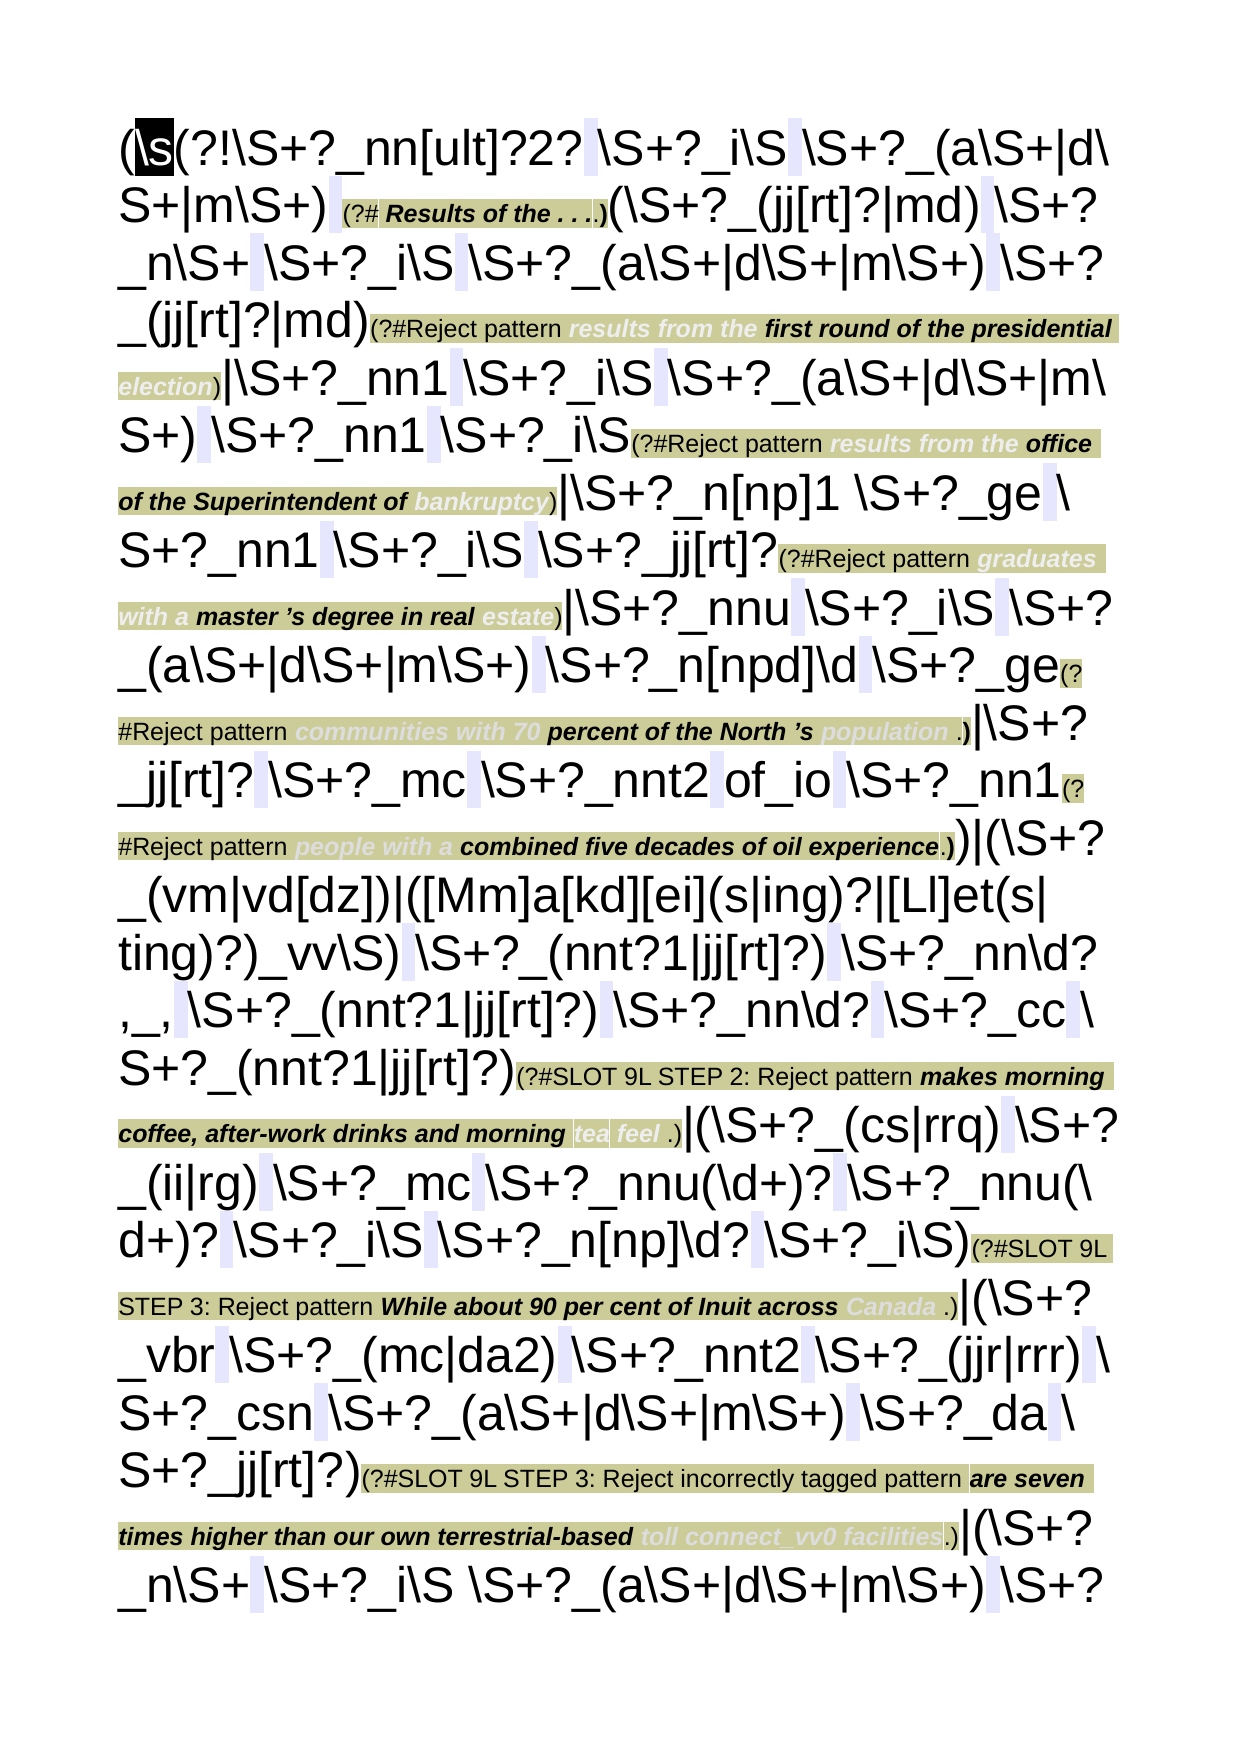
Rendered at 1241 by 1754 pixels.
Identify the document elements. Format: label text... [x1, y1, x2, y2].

text (\s(?!\S+?_nn[ult]?2? \S+?_i\S \S+?_(a\S+|d\S+|m\S+) (?# Results of the . . ..)(\S+?_(jj[rt]?|md) \S+?_n\S+ \S+?_i\S \S+?_(a\S+|d\S+|m\S+) \S+?_(jj[rt]?|md)(?#Reject pattern results from the first round of the presidential election)|\S+?_nn1 \S+?_i\S \S+?_(a\S+|d\S+|m\S+) \S+?_nn1 \S+?_i\S(?#Reject pattern results from the office of the Superintendent of bankruptcy)|\S+?_n[np]1 \S+?_ge \S+?_nn1 \S+?_i\S \S+?_jj[rt]?(?#Reject pattern graduates with a master ’s degree in real estate)|\S+?_nnu \S+?_i\S \S+?_(a\S+|d\S+|m\S+) \S+?_n[npd]\d \S+?_ge(?#Reject pattern communities with 70 percent of the North ’s population .)|\S+?_jj[rt]? \S+?_mc \S+?_nnt2 of_io \S+?_nn1(?#Reject pattern people with a combined five decades of oil experience.))|(\S+?_(vm|vd[dz])|([Mm]a[kd][ei](s|ing)?|[Ll]et(s|ting)?)_vv\S) \S+?_(nnt?1|jj[rt]?) \S+?_nn\d? ,_, \S+?_(nnt?1|jj[rt]?) \S+?_nn\d? \S+?_cc \S+?_(nnt?1|jj[rt]?)(?#SLOT 9L STEP 2: Reject pattern makes morning coffee, after-work drinks and morning tea feel .)|(\S+?_(cs|rrq) \S+?_(ii|rg) \S+?_mc \S+?_nnu(\d+)? \S+?_nnu(\d+)? \S+?_i\S \S+?_n[np]\d? \S+?_i\S)(?#SLOT 9L STEP 3: Reject pattern While about 90 per cent of Inuit across Canada .)|(\S+?_vbr \S+?_(mc|da2) \S+?_nnt2 \S+?_(jjr|rrr) \S+?_csn \S+?_(a\S+|d\S+|m\S+) \S+?_da \S+?_jj[rt]?)(?#SLOT 9L STEP 3: Reject incorrectly tagged pattern are seven times higher than our own terrestrial-based toll connect_vv0 facilities.)|(\S+?_n\S+ \S+?_i\S \S+?_(a\S+|d\S+|m\S+) \S+?_n\S+ \S+?_ge \S+?_n\S+ \S+?_i\S \S+?_(a\S+|d\S+|m\S+))(?#SLOT 9L STEP 4: Reject erroneously tagged pattern produce from his uncle ’s farm at a Calgary market_vv0.))\S+(?#Close lookahead and advance to the next position)\s(?!(\S+?_nn2 \S+?_i\S \S+?_nn1 \S+?_\S*?nn1\S*? \S+?_i\S \S+?_(a\S+|d\S+|m\S+) \S+?_jj[rt]? \S+?_nn1)(?# SLOT 8L STEP1: Reject pattern clashes over budget cutting in the long term.)|(\S+?_nn2? \S+?_i\S \S+?_(a\S+|d\S+|m\S+) \S+?_nn1 \S+?_i\S \S+?_(a\S+|d\S+|m\S+) \S+?_\S*?jj[rt]?\S*? \S+?_nnt?1)(?#SLOT 8L STEP 2: Reject pattern investments in their portfolio within a given year.)|(\S+?_(nn2|d[abd]2) \S+?_(pnqs|cst) \S+?_\S*?vv0\S*? to_to \S+?_v\Si \S+?_i\S \S+?_(a\S+|d\S+|m\S+) \S+?_nn1)(?# Reject pattern directors who like to hover with the camera)|(\S+?_(\S*?nn2\S*?|\S*?d[abd]2\S*?) \S+?_(\S*?pnqs\S*?|\S*?ddq\S*?|\S*?cst\S*?) \S+?_\S*?vm\S*? \S+?_vvi \S+?_\S*?i\S*? \S+?_(a\S+|d\S+|m\S+) \S+?_(jj[rt]?|np1))(?#SLOT 8L STEP 4: Reject patterns streams that would grow in the new stadium.)|(\S+?_nn[ult]?2? \S+?_\S*?vv[ng]\S*? \S+?_i\S |(?#fork)(\S+?_n\S+ \S+?_i\S \S+?_n\S+ \S+_cc|\S+?_(a\S+|d\S+|m\S+) \S+?_nn1 \S+?_i\S \S+?_i\S))(?# SLOT 8L STEP 5: Reject patterns people held in servitude for sex or labor and members reeling from a spate of recent violence.)|(and_cc the_at \S+?_np1 \S+?_np1 \S+?_ge \S+?_n\S+1 \S+?_i\S)(?#SLOT 8L STEP 6: Reject pattern and the United States ’ role in it )|(\S+?_nn2? \S+?_i\S \S+?_(a\S+|d\S+|m\S+) \S+?_((?#fork1)jj[rt]? \S+?_nn\w?1 \S+?_i\S \S+?_jj[rt]?|(?#fork2)md \S+?_(da2|mc) \S+?_nnt2 \S+?_i\S))(?# SLOT 8L STEP 7: Reject pattern people with a greater feeling of personal control, measurements from the first 25 days of November)|(\S+?_vm \S+?_rr \S+?_i\S \S+?_(a\S+|d\S+|m\S+) \S+?_nn[a-z]?1 \S+?_i\S \S+?_(a\S+|d\S+|m\S+))(?#SLOT 8L STEP 8: Reject pattern will probably at the end of the day say .)|(\S+?_([!\.\?]|null) So_\S+ \S+?_(n\S+|d\S+) \S+?_vb\S+ \S+?_(a\S+) very_\S+? \S+?_md)(?#SLOT 8L STEP9: Reject erroneously tagged pattern <sentence end> So this was the very first movie score_vv0 .)|([Dd]o_\S+ \S+?_rr \S+?_i\S the_at \S+?_nn1 of_io \S+?_(a\S+|d\S+|m\S+))(?#SLOT 8L STEP10: Reject pattern do still at the end of the day have.)|((\S+?_(\S*?vm\S*?|vh\S|vd[zd])|n't_xx|([Hh]elp(s|ed|ing)?|[Ll]et(s|ting)?|[Mm]a(k(e(s)?|ing)|de)|[Ww]atch(e[sd]?|ing)?|[Hh]ear(s|d|ing)?)_vv\S+) \S+?_(a\S+|d\S+|m\S+) \S+?_np1 \S+?_cc \S+?_(a\S+|d\S+|m\S+) \S+?_nn1 \S+?_i\S)(?#SLOT 8L STEP11: Reject pattern could the ICC or a court like it .))\S+(?# Close lookahead and advance to next slot.)\s(?!(\S+?_(nn2?|d[abd]2) \S+?_i\S \S+?_(at1?|appge|dd1|jjr?) \S+?_(n[np]1|\S*?vv[ng]\S*?) ((?#fork 1)\S+?_(ge|ccb?|i\S) \S+?_(jj[rt]?|\S*?vv[ng]\S*?|appge) \S+?_nn1|(?#fork 2)\S+?_nd1 \S+?_i\S \S+?_np1))(?# SLOT 7L STEP1: Reject patterns tributes to the country's formidable industry, cultures of this buffeted but protected region, expressions of undying love for his wife, members of the community east of Windsor.)|(\S+?_(nn2?|d[abd]2) \S+?_(pnqs|ddq|cst) \S+?_v\S+ \S+?_(jj[rt]?|rr[rt]?) \S+?_(i\S) \S+?_(a\S+|d\S+|m\S+) \S+?_nn1)(?# SLOT 7L STEP 2: Reject pattern critics who are sympathetic to their cause, caregivers who live further from their parent)|(\S+?_nn2? \S+?_to \S+?_v\Si \S+?_\S*?i[fiow]\S*? \S+?_(a\S+|d\S+|m\S+) \S+?_jj[rt]? \S+?_nn1)(?#SLOT 7L STEP 3: Reject pattern investments to keep in a tax-sheltered account.)|((\S+?_(\S*?vm\S*?|vh\S|vdz)|n't_xx|([Hh]elp(s|ed|ing)?|[Ll]et(s|ting)?|[Mm]a(k(e(s)?|ing)|de)|[Ww]atch(e[sd]?|ing)?|[Hh]ear(s|d|ing)?)_vv\S+) \S+?_(a\S+|d\S+|m\S+|np1) \S+?_((?#fork1)(jj[rt]?|np1) \S+?_(jj[rt]?|ge) \S+?_nn1 \S+?_i\S|(?#fork2)np1 \S+?_np1 \S+?_nn1 \S+?_ge))(?# SLOT 7L STEP 4: Reject pattern let the new blue clay in Madrid, does Andrea Steinemann ’s relationship with Neuman, helping the LA county Sheriff ’s department try.)|(\S+?_(nn2?|d[abd]2) \S+?_(pnqs|ddq|cst) \S+?_(vbr|vh0) \S+?_vvn \S+?_i\S \S+?_(a\S+|d\S+|m\S+|nnb \S+?_n\S+1))(?# SLOT 7L STEP 5: Reject pattern women who have returned to the show. )|(\S+?_(nn2?|d[abd]2) \S+?_vv[gn] to_\S+ \S+?_(v\Si|jj[rt]?) \S+?_(i\S|cc) \S+?_(a\S+|d\S+|m\S+|jj[rt]?) \S+?_n\S1)(?# SLOT 7L STEP 6: Reject patterns businesses wanting to remain in the EU, opinions related to ethical or responsible consumption. )|(\S+?_vv\S \S+?_i\S \S+?_(nn2?|d[abd]2?|pn1?) \S+?_vvn \S+?_i\S \S+?_(a\S+|d\S+|m\S+))(?#SLOT 7L STEP 7: Reject erroneously tagged pattern apologise to anyone affected by the emergency work .)|(\S+?_vh\S \S+?_(a\S+|d\S+|m\S+) \S+?_jjr? \S+?_nn\S+ \S+?_i\S \S+?_(a\S+|d\S+|m\S+))(?#SLOT 7L STEP 8: Reject pattern many who have no direct connection to the war. )|(\S+?_i\S \S+?_at1? \S+?_jj[rt]? \S+?_nn1 \S+?_i\S \S+?_jjr?)(?#SLOT 7L STEP 9: Reject erroneously tagged pattern for the full force of radical climate change_vv0 .)|(and_cc \S+?_(a\S+|d\S+|m\S+) \S+?_jj[rt]? \S+?_nn\d? \S+?_i\S \S+?_jjr?)(?#SLOT 7L STEP 10: Reject pattern and their wide application in genetic research.)|(if_csw? \S+?_ppy \S+?_vbr \S+?_(a\S+|d\S+|m\S+) \S+?_jj\S+ \S+?_jj\S+)(?#SLOT 7L STEP 10: Reject imperative pattern if you’re a bona fide refugee find.)|(\S+?_(nn2?|d[abd]2) \S+?_i\S \S+?_np1 \S+?_cc \S+?_rp \S+?_(a\S+|d\S+|m\S+))(?#SLOT 7L STEP 11: Reject pattern people in Florida and around the country .))\S+(?# Close lookahead and match everything until the next whitespace.)\s(?!(\S+?_(\S*?nn2?\S*?|d[abd]2|mf) \S+?_i\S \S+?_((?#fork1)(a\S+|d\S+|m\S+|nnb|np1) \S+?_((?#fork1a)(jj[rt]?(_rr)?|\S*np1\S*) \S+?_(jj[rt]?|\S*np1\S*|ge) \S+?_nn1?|(?#fork1b)nn1 of_io|(?#fork1c)mc \S+?_np1)|(?#fork2)jj \S+?_nn1 \S+?_i\S|\S*?jj\S* \S+?_\S*?jj\S* \S+?_jj))(?# SLOT 6L STEP 1: Reject pattern organizations like the National Public Radio, reports from Dr. Tinker 's team, lawyers for Algerian living in Ottawa, odds of that kind of event, thirds of the 50 United States, nominees for best animated short film )|(\S+?_nn2 \S+?_(\S*v\S[nd]\S*|jj) \S+?_i\S \S+?_((?#fork1)(at1?|appge|d[ad]1|mc1) \S+?_jj[rt]? \S+?_n[np]1|(?#fork2)np1 \S+?_ge))(?# SLOT 6L STEP2: Reject pattern worms hatched in the small intestine, images available on Norad ’s website.)|(\S+?_(nn2|d[abd]2) \S+?_i\S \S+?_(a\S+|d\S+|m\S+) \S+?_nn1 \S+?_ge \S+?_nn1)(?# SLOT 6L STEP3: Reject pattern nominees on the board's list.)|(and_cc \S+?_((?#fork1)(a\S+|d\S+|m\S+) \S+?_((?#fork1a)nn1 \S+?_ge \S+?_jj[rt]? \S+?_nn1|(?#fork1b)\S*?jj\S* \S+?_\S*?vvn\S*? \S+?_jj[rt]?)|(?#fork2)i\S \S+?_appge \S+?_nn1 \S+?_i\S))(?# SLOT6L STEP4: Reject patterns and the child's crazy grandmother, and from their point of view make, and his long-banned Muslim Brotherhood.)|((\S+?_(\S*?vm\S*?|vh\S|vd[dz])|n't_xx|([Hh]elp(s|ed|ing)?|[Ll]et(s|ting)?|[Mm]a(k(e(s)?|ing)|de)|[Ww]atch(e[sd]?|ing)?|[Hh]ear(s|ed|ing)?)_vv\S) \S+?_(a\S+|d\S+|m\S+|pn1) \S+?_((jj[rt]?\S*|nn1) (\S+?_(\S*?jj\S*?|i\S)|like_\S+) \S+?_(\S*?jj[rt]?\S*?|np1) \S+?_n[np]1|np1 \S+?_nn1 \S+?_i\S))(?#SLOT6L STEP5: Reject patterns watch the bitter Republican presidential primary take, can a movie without spoken dialogue have, erroneously tagged pattern Would a guy like_vvi George Soros, will anything short of military action, does the Washington office of NASA)|((\S+?_(\S*?vm\S*?|vh\S|vd[dz])|n't_xx|([Hh]elp(s|ed|ing)?|[Ll]et(s|ting)?|[Mm]a(k(e(s)?|ing)|de)|[Ww]atch(e[sd]?|ing)?|[Hh]ear(s|d|ing)?)_vv\S) \S+?_(a\S+|d\S+|m\S+) \S+?_jj[rt]? \S+?_nn1 \S+?_i\S)(?# SLOT6L STEP6: Reject pattern how does a blind guy like this.)|(n't_xx \S+?_(a\S+|d\S+|m\S+) \S+?_np1 or_cc \S+?_nn[ult]?1)(?# SLOT 6 STEP 7: Reject pattern ca nt the NFL or Home Depot.)|(\S+?_(nn[ult]?2?|dd2) \S+?_(pnqs|ddq|cst) \S+?_v[vh][0d] \S+?_((?#fork1)i\S \S+?_(a\S+|d\S+|m\S+|\S*?jj[rt]?\S*?)|(?#fork2)v[vd]n \S+?_i\S))(?# SLOT 6 STEP 8: Reject pattern people who go into public office.)|([Ll]isten(s|ing|ed)?_vv\S to_ii \S+?_(a\S+|d\S+|m\S+) \S+?_(jj[rt]?|md) \S+?_(jj[rt]?|md))(?# SLOT 6 STEP 9: Reject pattern listen to the next big guy speak.)|((\S+?_(\S*?vm\S*?|vh\S|vdz)|n't_xx|([Hh]elp(s|ed|ing)?|[Ll]et(s|ting)?|[Mm]a(k(e(s)?|ing)|de)|[Ww]atch(e[sd]?|ing)?|[Hh]ear(s|d|ing)?|[Ff]e(els?(ing)?|lt))_vv\S) \S+?_(a\S+|d\S+|m\S+) \S+?_nn\d? \S+?_i\S \S+?_(a\S+|d\S+|m\S+))(?#SLOT 6 STEP 10: Reject pattern let the uncertainty over his future, felt the spirit of the Stampede.)|(and_cc \S+?_(a\S+|d\S+|m\S+) \S+?_n\S+1 \S+?_i\S \S+?_np1)(?#SLOT 6 STEP 11: Reject pattern and the fisherman in Nova Scotia. )|((\S+?_(\S*?vm\S*?|vh\S|vd[dz])|n't_xx|([Hh]elp(s|ed|ing)?|[Ll]et(s|ting)?|[Mm]a(k(e(s)?|ing)|de)|[Ww]atch(e[sd]?|ing)?|[Hh]ear(s|ed|ing)?)_vv\S) \S+?_rr21 \S+?_rr22 \S+?_pn1 \S+?_i\S)(?# SLOT 6L STEP 12: Reject pattern make just about anyone except Zeb .)|(\S+?_(nn2?|d[abd]2) \S+?_i\S \S+?_n[np]\d? \S+?_ge \S+?_jj[rt]?)(?# SLOT 6L STEP 13: Reject pattern enemies of God ’s natural creation .)|(\S+?_(nn2?|d[abd]2) \S+?_vvg \S+?_rp \S+?_i\S \S+?_(a\S+|d\S+|m\S+))(?#SLOT 6L STEP 14: Reject pattern paths leading off to the side .)|(\S+?_vm \S+?_r\S \S+?_cc \S+?_i\S \S+?_jjr?)(?# SLOT 6L STEP 15: Reject pattern can sometimes and with great difficulty .)|(\S+?_([\.\?!:]|null) \S+?_((?#fork1)ex \S+?_vbz \S+?_r[rt] \S+?_(a\S+|d\S+|m\S+)|(?#fork2)n[np]1 \S+?_jj[rt]? \S+?_i\S \S+?_jj[rt]?|(?#fork3)pph1 \S+?_vb\S+ \S+?_(a\S+|d\S+|m\S+) \S+?_jj[rt]?))(?#SLOT 6L STEP 18: Reject incorrectly tagged patterns <sentence end> There is always a wine spill_vv0 and null Ottawa unprepared for major oil spill_vv0., <colon> it is an excellent stress reliever.)|(\S+?_rp \S+?_i\S \S+_nnt?2? \S+?_i\S \S+?_a\S+)(?# SLOT 6L STEP 16: Reject erroneously tagged pattern down within days of its July launch_vv0 .)|(\S+?_v[bv]\S+ \S+?_i\S \S+?_n[np]t?\d? \S+?_ge \S+?_jj[rt]?)(?#SLOT 6L STEP 17: Reject erroneously tagged pattern run into BP ’s massive oil spill_vv0 .)|(are_vbr \S+?_v[vd]g \S+?_jj[rt]? \S+?_ii21 \S+?_ii22)(?#SLOT 6L STEP17: Reject incorrectly tagged pattern rivers are running high because of snow melt_vv0 )|(and_cc \S+?_jjr? \S+?_nn1 \S+?_np1 \S+?_np1 each_dd1)(?#SLOT 6L STEP18: Reject pattern and rhythmic gymnast Alexandra Orlando each.)|(\S+?_(pnqs|cst|ddq) \S+?_(vbr|vv0) \S+?_jj[rt]? \S+?_i\S \S+?_np1)(?#SLOT 6L STEP 19: Reject pattern who are close to Bobby Brown .)|(\S+?_cs(_rrq)? \S+?_(a\S+|d\S+|m\S+) \S+?_nn1 of_io \S+?_nn1)(?#SLOT 6L STEP 20: Reject pattern when our institution of law enforcement do .)|(\S+?_vv\S \S+?_i\S \S+?_n[np]1\S* \S+?_i\S \S+?_(a\S+|d\S+|m\S+))(?#SLOT 6L STEP 21: Reject pattern voted for Obama on the first go_vv0 around .))\S+(?# Close the lookahead and match everything until a whitespace.)\s(?!((and_cc \S+?_(at1?|appge|mc1|\S*jj\S*|n[np]1) \S+?_(i\S|\S*np1\S*|\S*jj\S*) \S+?_(at1?|appge|d[ad]1|mc1|jj|i\S|np1) \S+?_n[np]1)(?# SLOT 5L STEP 1. Reject patterns and knowledge of the issue, and Henry Waxman of California, and literature of French Canada BUT MATCH and the attached practice facility.)|(\S+?_(nn2?(_\S+)?|d[da]2?) \S+?_(i\S|rr|vvn) \S+?_((?#fork1)(a\S+|d\S+|m\S+|n[pd]\d?|i\S(_r[lp]@?)?|\S*?jj\S*?|r[lp]) \S+?_(at1?|j\S+|\S*np1\S*|ge|da|ii) \S+?_(n[a-z]+1?)|(?#fork2)nn1 \S+?_i\S))(?# SLOT 5L STEP 2. Reject the patterns rumors in the art world, monsters in my dark basement, rebels in Syria 's south, those in the inner circle, visitors from around the world, houses in downtown Buenos Aires, coctail haunts all over the city, pictures from inside the warehouse, cars sold in the UK, drivers held up in traffic, forms of identification in Canada.)|(\S+?_(nn2?(_\S+)?|d[da]2?) \S+?_((?#fork1)(pnqs|cst) \S+?_\S*vv0\S* \S+?_i\S \S+?_n[np]1|(?#fork2)vvg \S+?_i\S \S+?_np1))(?#SLOT 5L STEP 3. Reject patterns civilians who remain in Afganistan, people living in Greater Vancouver.)|((\S+?_(\S*?vm\S*?|vh\S|vd[dz])|n't_xx|([Hh]elp(s|ed|ing)?|[Ll]et(s|ting)?|[Mm]a(k(e(s)?|ing)|de)|[Ww]atch(e[sd]?|ing)?|[Hh]ear(s|ed|ing)?)_vv\S) \S+?_((?#fork1)(a\S+|d\S+|jj) (\S+?_(jj[rt%@]?|vvg|np1)|very_rg) \S+?_(n(p1|nl1)|jj|da) \S+?_n\S+?1 \S+?_vv0|(?#fork2)nn1 \S+?_nnb \S+?_np1 \S+?_np1))(?# SLOT 5L STEP 4. Reject patterns helped the outstanding Czech goalkeeper and watched the surging new prospect, let your very own father, did the Wall Street Journal, does Attourney General Eric Holder)|(\S+?_(nn2?|d[ab]2?) \S+?_(v\S*\S[ng]\S*|cc) \S+?_\S*?(i\S\S*?|a\S+) \S+?_(at1?|appge|d[ab]1|mc1|jj[rt]?) \S+?_nn1))(?#SLOT 5L. STEP 4. Reject patterns records examined by the council, people getting off the ride, families nor the medical world.)|((\S+?_(\S*?vm\S*?|vh\S|vd[dz])|n't_xx|([Hh]elp(s|ed|ing)?|[Ll]et(s|ting)?|[Mm]a(k(e(s)?|ing)|de)|[Ww]atch(e[sd]?|ing)?|[Hh]ear(s|ed|ing)?|[Ff]e(els?(ing)?|lt))_vv\S) \S+?_(at1?|appge|d[abd]\d?) ((or_cc)|(\S+?_n\S+)) \S+?_(ge|appge|i\S) \S+?_n[np]1)(?# SLOT 5L STEP 5: Reject pattern have the baby 's father provide, felt the flicker of strength grow.)|((\S+?_(\S*?vm\S*?|vh\S|vdz)|n't_xx|([Hh]elp(s|ed|ing)?|[Ll]et(s|ting)?|[Mm]a(k(e(s)?|ing)|de)|[Ww]atch(e[sd]?|ing)?|[Hh]ear(s|ed|ing)?|[Ff]e(els?(ing)?|lt))_vv\S) \S+?_rr \S+?_(a\S+|d\S+|m\S+) \S+?_jj[rt]?)(?#SLOT 5L STEP 6: Reject pattern make even a hot soup seem.)|([Ll]isten(s|ing|ed)?_vv\S to_ii \S+?_(a\S+|d\S+|m\S+|nnb) \S+?_(jj[rt])?|md|np1)(?# SLOT 5L STEP 7: Reject pattern listen to the big guy speak, listen to dr. Mike Pearce speak)|(\S+?_nn\S+ \S+?_i\S \S+?_(a\S+|d\S+|m\S+) \S+?_jj[rt]?)(?# SLOT 5L STEP 8: Reject erroneously tagged pattern access to the wider EU market )|(\S+?_(nn2?|d[abd]2) \S+?_(i\S(31)?|vvn) \S+?_(jj[rt]?|i\S(32)?) \S+?_(i\S(33)?|a\S+|d\S+|m\S+))(?# SLOT 5L STEP 9: Reject patterns speakers from closer to home include, arguments in favour of Brexit get, experiences examined in this article .)|(\S+?_v\S+ \S+?_rp \S+?_i\S \S+?_(a\S+|d\S+|m\S+))(?# SLOT 5L STEP 7: Reject erroneously tagged pattern turned back to the landing form_VV0 .)|(and_cc \S+?_(a\S+|d\S+|m\S+) \S+?_n[np]t?1 \S+?_i\S)(?# SLOT 5L STEP 8: Reject pattern and a bit of fuel .)|(\S+?_vm \S+?_xx \S+?_i\S \S+?_(a\S+|d\S+|m\S+))(?# SLOT 5L STEP 8: Reject pattern they would not for the world want .)|(\S+?_vm \S+?_vvi \S+?_cc \S+?_i\S)(?#SLOT 5L STEP 8: Reject pattern might believe and in fact remember .)|((n't_xx|\S+?_(vm|vh\S|vd[dz])|([Hh]elp(s|ed|ing)?|[Ll]et(s|ting)?|[Mm]a(k(e(s)?|ing)|de)|[Ww]atch(e[sd]|ing)?|[Hh]ear(s|ed|ing)?|[Ff]e(els?(ing)?|lt))_vv\S) \S+?_(dd\d?|n\S+1|pn1) \S+?_(i\S|mc) \S+?_(a\S+|d\S+|m\S+|nnu))(?# SLOT 5L STEP 9: Reject patterns Does anybody from this generation , does that 35 percent rate)|((\S+?_(vm|vd[dz]|vh\S)|([Mm]a[kd][ei](s|ing)?|[Ll]et(s|ting)?)_vv\S) \S+?_(a\S+|d\S+|m\S+) \S+?_nn1 \S+?_(cc|i\S))(?#SLOT 5L STEP 10: Reject pattern have a pharmacist or doctor check, will the outcome on Tuesday.)|(\S+?_i\S \S+?_(a\S+|d\S+|m\S+) \S+?_(jj[rt]?|nn1) \S+?_(jj[rt]?|nnt1|ge))(?#SLOT 5L STEP 11: Reject incorrectly tagged patterns on a lonely Christmas Eve shift_vv0, for your company’s RRSP plan_vv0)|(\S+?_vd\S \S+?_(a\S+|d\S+|m\S+) \S+?_jjr? \S+?_(jjr?|nn1))(?#SLOT 5L STEP 12: Reject erroneously tagged pattern do a fecal occult blood test_vv0 .)|(\S+?_([\.\?!,]|null) (\S+?_(a\S+|d\S+|m\S+) \S+?_n[np]1 \S+?_ge|(?#fork)\S+?_cc \S+?_r[rt] \S+?_(a\S+|d\S+|m\S+)))(?#SLOT 5L STEP 13: Reject pattern <sentence end> The Keg ’s management say, , and often the RCMP)|(\S+?_ex \S+?_vm be_vbi \S+?_(a\S+|d\S+|m\S+|jjr?))(?#SLOT 5L STEP 14: Reject incorrectly tagged pattern There will be considerable property damage_vv0 .)|(\S+?_(null|[,!\?\.]) \S+?_(csa?|ccb?) ((?#fork 1)\S+?_(a\S+|d\S+|m\S+) \S+?_jj[rt]?|(?#fork 2)\S+?_nn1 \S+?_i\S))(?#SLOT 5L STEP 15: Reject incorrectly tagged patterns , as a pretrial plea deal_vv0 and. But University of Windsor graduate_vv0)|(\S+?_([!\.\?]|null) \S+?_cs \S+?_(a\S+|d\S+|m\S+) \S+?_(md|jj[rt]?))(?#SLOT 5L STEP 16: Reject pattern <sentence end> After the first frost dig up .)|(\S+?_vvz to_\S+? \S+?_v\Si \S+?_(a\S+|d\S+|m\S+))(?#SLOT 5L STEP 17: Reject erroneously tagged pattern other sports figures_vvz to earn the honor include.)|(\S+?_ddq \S+?_np1(_nn1)? \S+?_cc \S+?_np1\S*)(?#SLOT 5L STEP 18: Reject what Biden or Secretary Clinton do )|([Tt]o_\S+ \S+?_rr \S+?_i\S \S+?_jj\S*)(?#SLOT 6L STEP 19 : Recejt pattern to simply through executive order ignore .)|(do_vd0 n[o']t_xx \S+?_vvi \S+?_i\S)(?#SLOT 6L STEP20: Reject sloppily punctuated tag question pattern do n’t disagree with that do you.))\S+(?# close lookahead and advance to next slot)\s(?!((and_cc|n't_xx|\S+?_(vm|vh\S|vd[dz])|([Hh]elp(s|ed|ing)?|[Ll]et(s|ting)?|[Mm]a(k(e(s)?|ing)|de)|[Ww]atch(e[sd]|ing)?|[Hh]ear(s|ed|ing)?|[Ff]e(els?(ing)?|lt))_vv\S) \S+?_(n\S+?1@?|pn1|a\S+|d\S+|rr|i\S|nnb|mc1) \S+?_(\S*np1\S*|\S*jj\S*|i\S|d[ad]|ge|rg|m[dc]) (\S+?_(n[np]1|da|pph1)|each_))(?# SLOT 4L STEP 1. Reject the patterns making this ping-sized space feel could OR help OR does the United States establish, make the former church conform, and the Obama campaign, and Southwest DeKalb each, watch Grace’s birth live, have its new base open, provided you should in any way want.)|(\S+?_((nn2?|d[da]2?)|pp(is\d|h2|[\.\?!])) \S+?_((?#fork)\S*?i\S\S*? \S+?_(a\S+|d\S+|m\S+|nnb|n[np]t?1|ii22) \S+?_n\S+1|(?#fork)(pnqs|cst) \S+?_i\S))(?# SLOT 4L STEP 2. Apparently this is meant to reject the patterns we as a family, I as a chairman, robbers in the south, we in law enforcement, employees who in Chicago get.)|([Ll]isten(s|ing|ed)?_vv\S to_ii \S+?_(a\S+|d\S+|m\S+|nnb))(?# SLOT 4L STEP 3: Reject pattern listen to the jungle speak, listen to Mr. Romney speak)|(\S+?_(nn2?|d[abd]2) \S+?_(i\S|\S*?vv[ng]\S*?|rl|jj) \S+?_(np1|i\S))(?# SLOT 4L STEP 4: Reject patterns networks developed by Yammer, Reports discovered on Sunday.)|((\S+?_(\S*?vm\S*?|vh\S|vdz)|n't_xx|([Hh]elp(s|ed|ing)?|[Ll]et(s|ting)?|[Mm]a(k(e(s)?|ing)|de)|[Ww]atch(e[sd]?|ing)?|[Hh]ear(s|ed|ing)?)_vv\S) \S+?_vvg \S+?_(a\S+|d\S+|m\S+))(?# SLOT 4L STEP 5: Reject pattern made playing the game look.)|((<p>|\S+?_[!\.\?]) ['"]_['"] \S+?_(a\S+|d\S+|m\S+|nnb) \S+?_n\S+1)(?# SLOT 4L STEP 6: Reject pattern <sentence end> <quotation mark> The public want )|(\S+?_(vd[dz]|vm) \S+?_(a\S+|d\S+|m\S+|nnb) \S+?_(jj[rt]?|np[dm]?\d?|i\S|dd1|md) \S+?_(n\S+1|d[ad]1))(?# SLOT 4L STEP 6: Reject pattern did OR would some ancient Egyptian complain, does any of this involve, does all this money go, would this next jury reach.)|(\S+?_vvd \S+?_i\S \S+?_(a\S+|d\S+|m\S+))(?#SLOT 4L STEP 7: Reject incorrectly tagged pattern the company said in a trading update_vv0. )|((<p>|[!\.\?]_[!\.\?]) \S+?_n\S+ \S+?_ge)(?# SLOT 4L STEP 8: Reject pattern <sentence break> Entity ’s family insist.)|(\S_\( \S+?_i\S \S+?_(jj[r]?|dar))(?# SLOT 4L STEP 9: Reject erroneously tagged pattern <open parenthesis> in American fiction hope and pattern <open parenthesis> for more information see .)|(([Gg][eo]t(en)?_\S+|\S+?_vb\S+) \S+?_vvn \S+?_i\S)(?# SLOT 4L STEP 10: Reject erroneously tagged pattern got turned into car tire_VV0 mush .)|(\S+?_vv\S \S+?_rp \S+?_(a\S+|d\S+|m\S+))(?# SLOT 4L STEP 11: Reject incorrectly tagged pattern picked up an ice pick_vv0 .)|(\S+?_([!\.\?,]|null) \S+?_(ccb|at1?|np1) \S+?_(a\S+|d\S+|m\S+|jjr?|,))(?# SLOT 4L STEP 12: Reject incorrectly tagged patterns <sentence end> But the birch bark_vv0, . An internal agency alert_vv0.)|(,_, \S+?_csa? \S+?_(a\S+|d\S+|m\S+))(?#SLOT 4L STEP 13: Rehect incorrectly tagged pattern ,_, as a government usher_vv0 )|(\S+?_([,!\.\?]|null) \S+?_n[np]t?1 :_:)(?# SLOT 4L STEP 14: Reject incorrectly tagged pattern <sentence end> Buzzword : lether_vv0 .)|(\S+?_(pnqs|cst) \S+?_v[vd]0 \S+?_(a\S+|d\S+|m\S+|n\S+|jj[rt]?|i\S(_rp@?)?))(?# SLOT 4L STEP 15: Reject pattern moms-to-be who do low-impact exercise, who fall in love have)|(\S+?_i\S \S+?_(a\S+|d\S+|m\S+|jjr? \S+?_np\d \S+?_nn1))(?# SLOT 4L STEP 16: Reject incorrectly tagged pattern against former CBC radio host_vv0 Jim Lampley .)|(\S+?_r[rtl] \S+?_i\S \S+?_(a\S+|d\S+|m\S+))(?#SLOT 4L STEP 17: Reject incorrectly tagged pattern even with the name change_vv0 .)|(\S+?_vm \S+?_i\S \S+?_(a\S+|d\S+|m\S+))(?#SLOT 4L STEP 18: Reject pattern would at this point draw .)|(\S+?_ex \S+?_vb\S+ \S+?_(a\S+|d\S+|m\S+))(?#SLOT 4L STEP 19: Reject incorrectly tagged pattern There was one job open_vv0.)|(\S+?_vvz \S+?_i\S \S+?_(a\S+|d\S+|m\S+))(?#SLOT 4L STEP 20: Reject incorrectly tagged pattern recent government moves_vvz on that front have .)|(\S+?_(rr|dd)q \S+?_(vm|vd[zd]) \S+?_(nn1|vvi))(?# SLOT 4L STEP 21: Reject potentially erroneously tagged pattern How could design_vvi thinking solve .)|(\S+?_ddq \S+?_(vm|vb\S+) \S+?_(a\S+|d\S+|m\S+))(?#SLOT 4L STEP 22: Reject erroneously tagged pattern What is her double take_vv0 .)|(n't_xx that_cst \S+?_(da1?|jj[rt]?))(?#SLOT 4L STEP 23: Reject erroneously tagged pattern would n’t that_cst same thing happen .)|(\S+?_ddq \S+?_nn1 of_io \S+?_nn[a-z]?1 (do|have)_)(?#SLOT 4L STEP24: Reject pattern What kind of response have you .)|(\S+?_(vm|vd\S) \S+?_pn1 like_\S+ \S+?_dd1)(?#SLOT 40 STEP25: Reject erroneously tagged pattern does something like this happen.))\S+(?#Close the lookahead and move to the next position)\s(?!(and_cc \S+?_(a\S+|d\S+|m\S+|n\S+|jj[rt]?))(?# SLOT 3L STEP 1. Reject the pattern and the NN1, and carved entryway.)|((\S+?_(n[np][lu]?2?(_\S+)?|d[da]2?)|[Tt]eam_nn1) \S+?_i\S \S+?_(n[a-z]+1?|dd1|pph1))(?# SLOT 3L STEP 2. Reject the patterns those in Brazil, many in England, dollars in fraud, the team behind Bakerie, games like that.)|((\S+?_(\S*?vm\S*?|vh\S|vd[zd])|n't_xx|([Hh]elp(s|ed|ing)?|[Ll]et(s|ting)?|[Mm]a(k(e(s)?|ing)|de)|[Ww]atch(e[sd]?|ing)?|[Hh]ear(s|d|ing)?|[Gg][eo]t(en)?|[Ff]e(els?(ing)?|lt))_vv\S|[Ww]ill_\S+) \S+?_(a\S+|d\S+|m\S+|n\S+|jj[rt]?|fw) \S+?_(n[ndp]l?1|pn1))(?# SLOT 3L STEP 3. Reject patterns have my assistant bring, let the president see, make the money count, watch his son suffer etc.)|(to_\S+ \S+?_(mc1|dd1?) \S+?_nnt1|(?#fork)(\S+?_(vm|v[dv][dz0]|nn2|pp(is\d|hs2)|[\.\?!])|which_ddq) \S+?_i\S \S+?_n[np]1)(?#SLOT 3L STEP 4: Reject patterns to one day become, you in turn contribute, doctors in turn help, would in fact go and also the incorrectly tagged sequence reports_vvz in Israel.)|([Ll]isten(s|ing|ed)?_vv\S to_ii \S+?_n[np]1)(?# SLOT 3L STEP 5: Reject pattern listen to Mike speak.)|((\S+?_[!\.\?"]|if_cs|<p>(_null)?) \S+?_(a\S+|d\S+|m\S+|jj|"|csa?|n[np]1|zz1) \S+?_n\S+1)(?# SLOT3L STEP 6: Reject pattern . The Treasury say, and the old-fashioned subjunctive triggered by IF. )|(\S+?_nn2? (a|an)_at1 \S+?_nnt1)(?# SLOT3L STEP7: Reject pattern 102 people a year lose.)|(\S+?_(ddq|rrq|cs(?=\W)) \S+?_(a\S+|d\S+|m\S+|jj[rt]?|vbz))(?#SLOT 3L STEP 8: Reject patterns, one of them erroneously tagged, what the group call, why Inuit youth, how ’s he look.)|([Nn]o_\S+ one_\S+ will_\S+)(?# SLOT 3L STEP 9: Reject the erroneously tagged sequence no one will_nn1 )|([Hh]ow_\S+ \S+?_d\S+)(?#SLOT 3L STEP10: Reject pattern how much money have you ... .)|(\S+?_ddq [^_]+_vbz [^_]+_dd1)(?#SLOT 3L STEP 11: Reject wrongly tagged pattern what ’s_vbz this do .))\S+(?# Then advance to the next slot)\s(?!and|n't|[Hh]elp(s|ed|ing)?|[Ll]et(s|ting)?|[Mm]a(k(e(s)?|ing)|de)|[Ww]atch(e[sd]?|ing)?|[Hh]ear(s|d|ing)?|[Ff]e(els?(ing)?|lt)|<p>)\S+?_(?!cs[nw]? |vm |vh\S |[\.\?!] |fo |null |ddqv? |vd[dz] |(nn2|pp(is2|hs2|[\.\?!])) each)\S+(?# SLOT 2L. Reject and, modals, the negative contraction, verbs that take NP plus BARE INFINITIVE complements, the hashtag, does, and the patterns they each, we each, victims each. Reject terminal punctuation because it’s not possible for a MS to occur only 2 words into a new sentence. Reject the IF-subjunctive with simple subjects.)\s(((?<=the_at )\S+?_md )|(?!\w*?politics|couple|team_|Arsenal|--_nn1(_jj)?|that_cst)(same_da |\S+?_(n\w+1(_n\w+1@?)? |pn1 |pphs?1 |d[ad]1 |mc1 )))(?# SLOT 1L: Reject numerically ambiguous nouns such as politics, couple. This list will likely grow later. Then match 3sg NOUN/PRONOUN, followed by a whitespace. same_dd korjattu muotoon same_daVÄLILYÖNTI.)((?!much)\S+?_(rr\d?\d? |xx )){0,2}(?# OPTIONAL ELEMENT. Match up to 2 OPTIONAL adverbs or a negator plus adverb combination, followed by a whitespace)((?!makeover_)[a-z]+_(vv0 |vd0(?! not_| n't| \S+?_pp(y|is\d|hs2) (\S+?_r[rt] )?\S+?_v) |vh0(?! not_| n't| (I|we|they)_| \S+?_(v\wn|rr \S+?_v\wn)) )|live_rr )(?# NODE. Match an uninflected lexical verb plus a whitespace. Reject patterns do I, do we, do they, do not, do n't, have not, have n't, have done and have only done. Reject patterns have I, have we, have they. The underscore to the not forbidden from following have was added a bit later. It should make sure some valid hits get through, such as hypothetical We demand that he have nothing but food in his backpack. ALSO MATCH live incorrectly tagged as an adverb. )|_(?!vm|vd\S)[^_]+\s[^_]+_(n[np][tluo]?2?|pp(is\d|y|hs2)|d[abd]2?|m[cd]2?)(?# Non-3sg subject.)\snot_xx\s((?!only)[^_]+_rr\s)?(?# NOT followed by an optional adverb that is not only.)[^_]+_(vv[0i] |vd[0i](?! not_| n't)|vh[0i](?! not| n't| \S+?_(v\wn|rr \S+?_v\wn)) )(?# Search 2: An uninflected verb: vv0 must be an unambiguous tag without alternatives, If the verb is do or have, it may not be followed by a negator or past participle.)|\s(?!([Cc]onsider(s|ed|ing)?|([Dd](o(es|ing)?|id))|[Mm]a(k(es?|ing)|de)|[Gg](iv(es?|ing)|ave)|[Cc]all(s|ing|ed)?|[Ff](i|ou)nd(s|ing)?|[Ll]et(s|ting)?)_\S+?|\S+?_(v[bh]\S+|i\S|xx|[!\?\.]|null))\S+ \S+?_(pphs?1) (?!--_\S+)[^_]+_(vv0_)?nn\S?1)(?# Search 3: Match erroneously tagged subjunctive pattern demanded she hand_nn1 over, but try to eliminate patterns that reveal it to be a non-subject, such as prepositions and certain verbs prior to it )|((_vhd (\w+_rr\w? )?(?!made|helped|let|felt|watched)\w+_v[bv]n |(?<![!\?\.>]) (?!made|helped|let|watched|felt)[^_]+_v[bv]d\w?(_v[bv]n)?(?! doing_) )(?# Search 4 begins: Match a verb phrase in the past or past perfect tense)((?!([<!;:,"'\.\?\(-]-?|\S+?_(\w\wq\w?|ccb?|cs[anw_ ]|v[bhv][rz]|-)|by_|\S+?_vvn \S+?_i\S \S+?_(a\S+|d\S+|m\S+) \S+?_nn\S+ \S+?_vv0(?#Reject wrongly tagged pattern overlooked on the nominees list_vv0.)|\S+?_xx \S+?_vvn \S+?_i\S \S+?_(a\S+|d\S+|m\S+) \S+?_jj[rt]? \S+?_nn2 \S+?_vv0(?#Reject wrongly tagged pattern was not added to the toxic substances list_vv0.)|(help(ing)?|let(ting)?|ma(k(e|ing))|watch(ing)?|hear(ing)?|feel(ing)?)_vv[ig](?#Reject causative verbs)))\S+?_\S+\s){0,5}(?# Match 0 to 5 tokens that are not terminal punctuation, quotation marks, subordinators other than that, etc)(?<!vm )(?<!as_cs31 long_cs32 as_cs33 )(?<!vh0 )(?<!watching_vvg )(?<!so_rr )(?<!therefore_rr )(?!same_)\S+?_(n[np][tluo]?2?|pp(is\d|y|hs2)|d[abd]2?|m[cd]2?)(?# Match a non-3sg subject.) (?!need_)[^_]+_(vv0 |vd0(?! not_| n't)|vh0(?! not| n't| \S+?_(v\wn|rr \S+?_v\wn)) ))(?# Match a NON-PAST verb phrase.) [118, 118, 1122, 1584]
